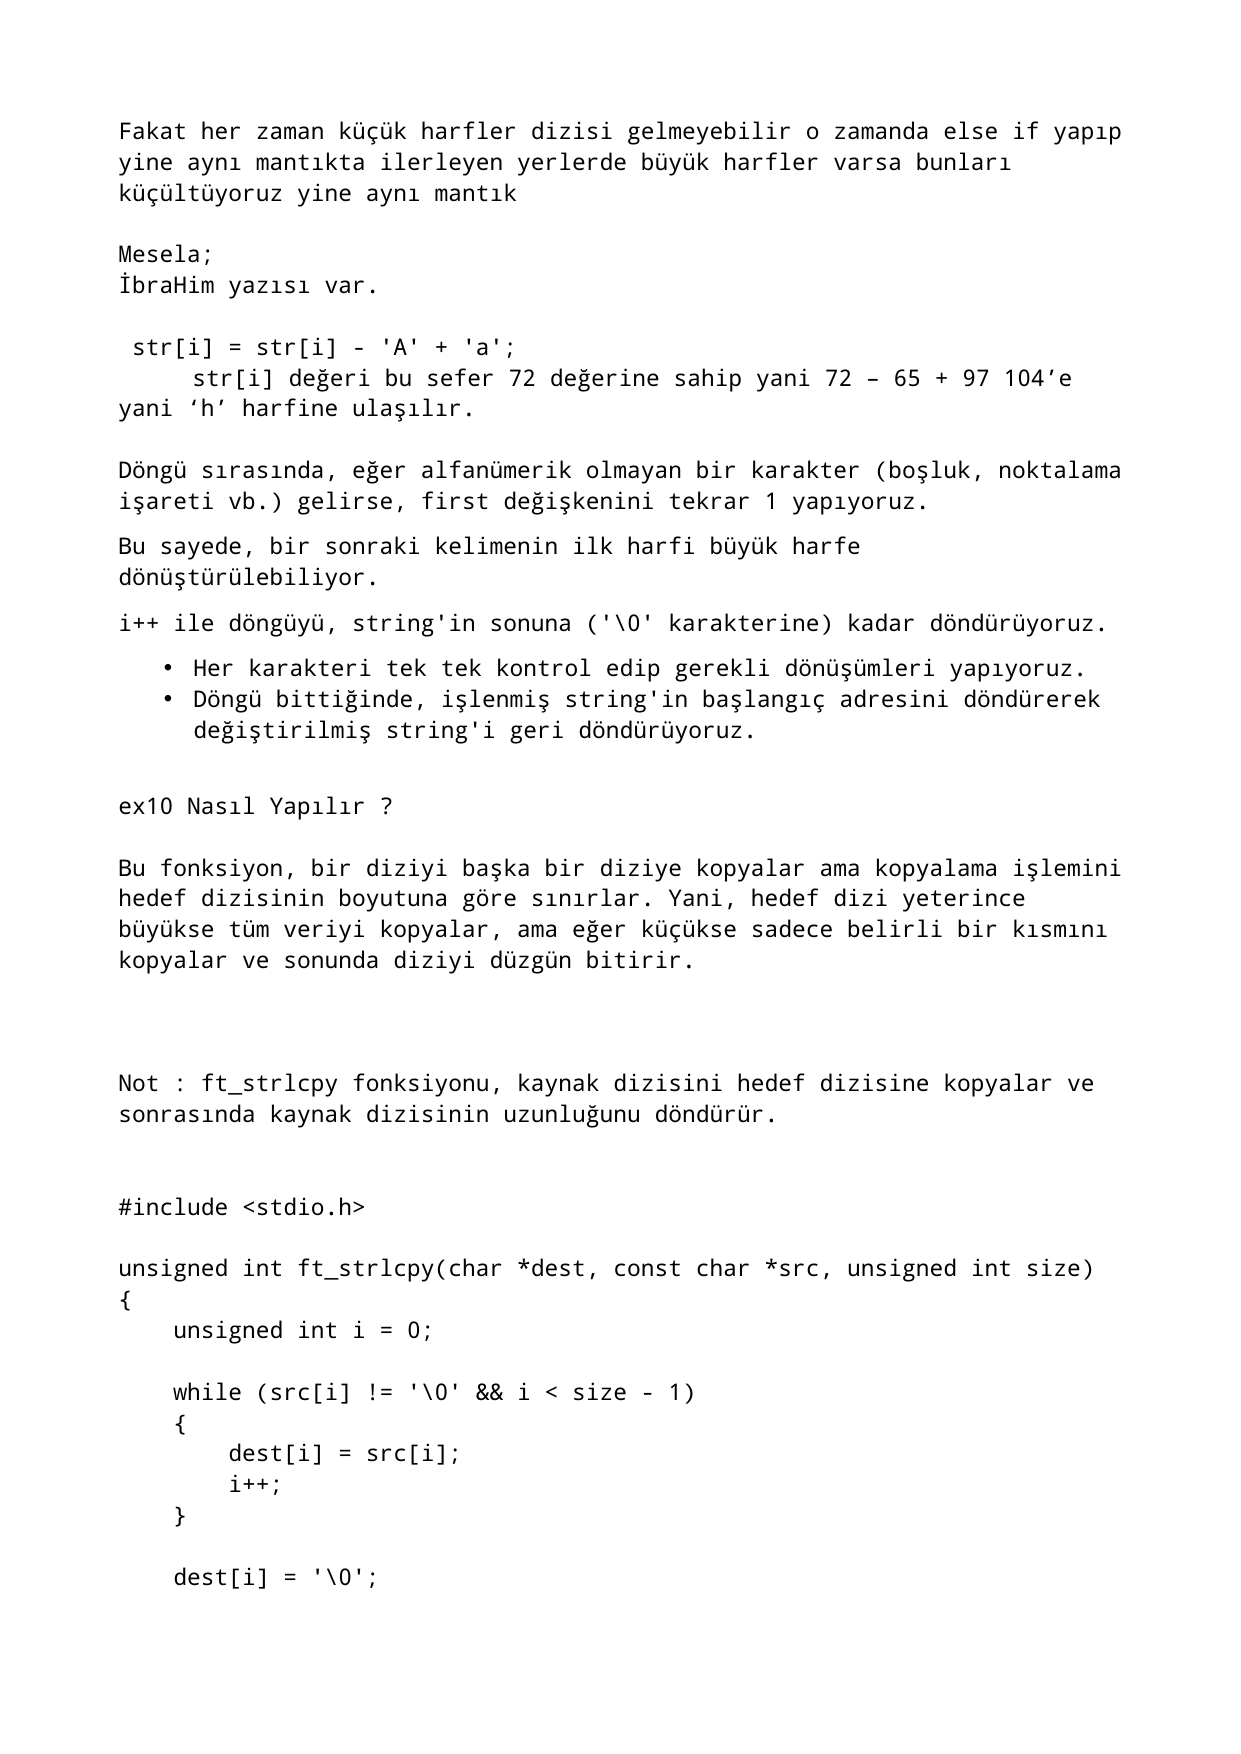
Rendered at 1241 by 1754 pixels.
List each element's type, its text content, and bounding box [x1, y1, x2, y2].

text dest[i] = src[i]; [118, 1441, 1122, 1467]
text } [118, 1502, 1122, 1529]
text Bu sayede, bir sonraki kelimenin ilk harfi büyük harfe dönüştürülebiliyor. [118, 533, 1122, 591]
text Mesela; [118, 241, 1122, 268]
text i++; [118, 1471, 1122, 1498]
text Not : ft_strlcpy fonksiyonu, kaynak dizisini hedef dizisine kopyalar ve sonrasında kaynak dizisinin uzunluğunu döndürür. [118, 1071, 1122, 1128]
text str[i] değeri bu sefer 72 değerine sahip yani 72 – 65 + 97 104’e yani ‘h’ harfine ulaşılır. [118, 365, 1122, 422]
text dest[i] = '\0'; [118, 1564, 1122, 1591]
text i++ ile döngüyü, string'in sonuna ('\0' karakterine) kadar döndürüyoruz. [118, 610, 1122, 637]
text { [118, 1286, 1122, 1313]
text İbraHim yazısı var. [118, 272, 1122, 299]
text unsigned int i = 0; [118, 1317, 1122, 1344]
text Bu fonksiyon, bir diziyi başka bir diziye kopyalar ama kopyalama işlemini hedef dizisinin boyutuna göre sınırlar. Yani, hedef dizi yeterince büyükse tüm veriyi kopyalar, ama eğer küçükse sadece belirli bir kısmını kopyalar ve sonunda diziyi düzgün bitirir. [118, 855, 1122, 974]
text while (src[i] != '\0' && i < size - 1) [118, 1379, 1122, 1406]
list Döngü bittiğinde, işlenmiş string'in başlangıç adresini döndürerek değiştirilmiş string'i geri döndürüyoruz. [164, 686, 1122, 744]
text Döngü sırasında, eğer alfanümerik olmayan bir karakter (boşluk, noktalama işareti vb.) gelirse, first değişkenini tekrar 1 yapıyoruz. [118, 457, 1122, 515]
text ex10 Nasıl Yapılır ? [118, 793, 1122, 820]
list Her karakteri tek tek kontrol edip gerekli dönüşümleri yapıyoruz. [164, 655, 1122, 682]
text #include <stdio.h> [118, 1194, 1122, 1221]
text str[i] = str[i] - 'A' + 'a'; [118, 334, 1122, 361]
text { [118, 1410, 1122, 1437]
text unsigned int ft_strlcpy(char *dest, const char *src, unsigned int size) [118, 1256, 1122, 1282]
text Fakat her zaman küçük harfler dizisi gelmeyebilir o zamanda else if yapıp yine aynı mantıkta ilerleyen yerlerde büyük harfler varsa bunları küçültüyoruz yine aynı mantık [118, 118, 1122, 207]
